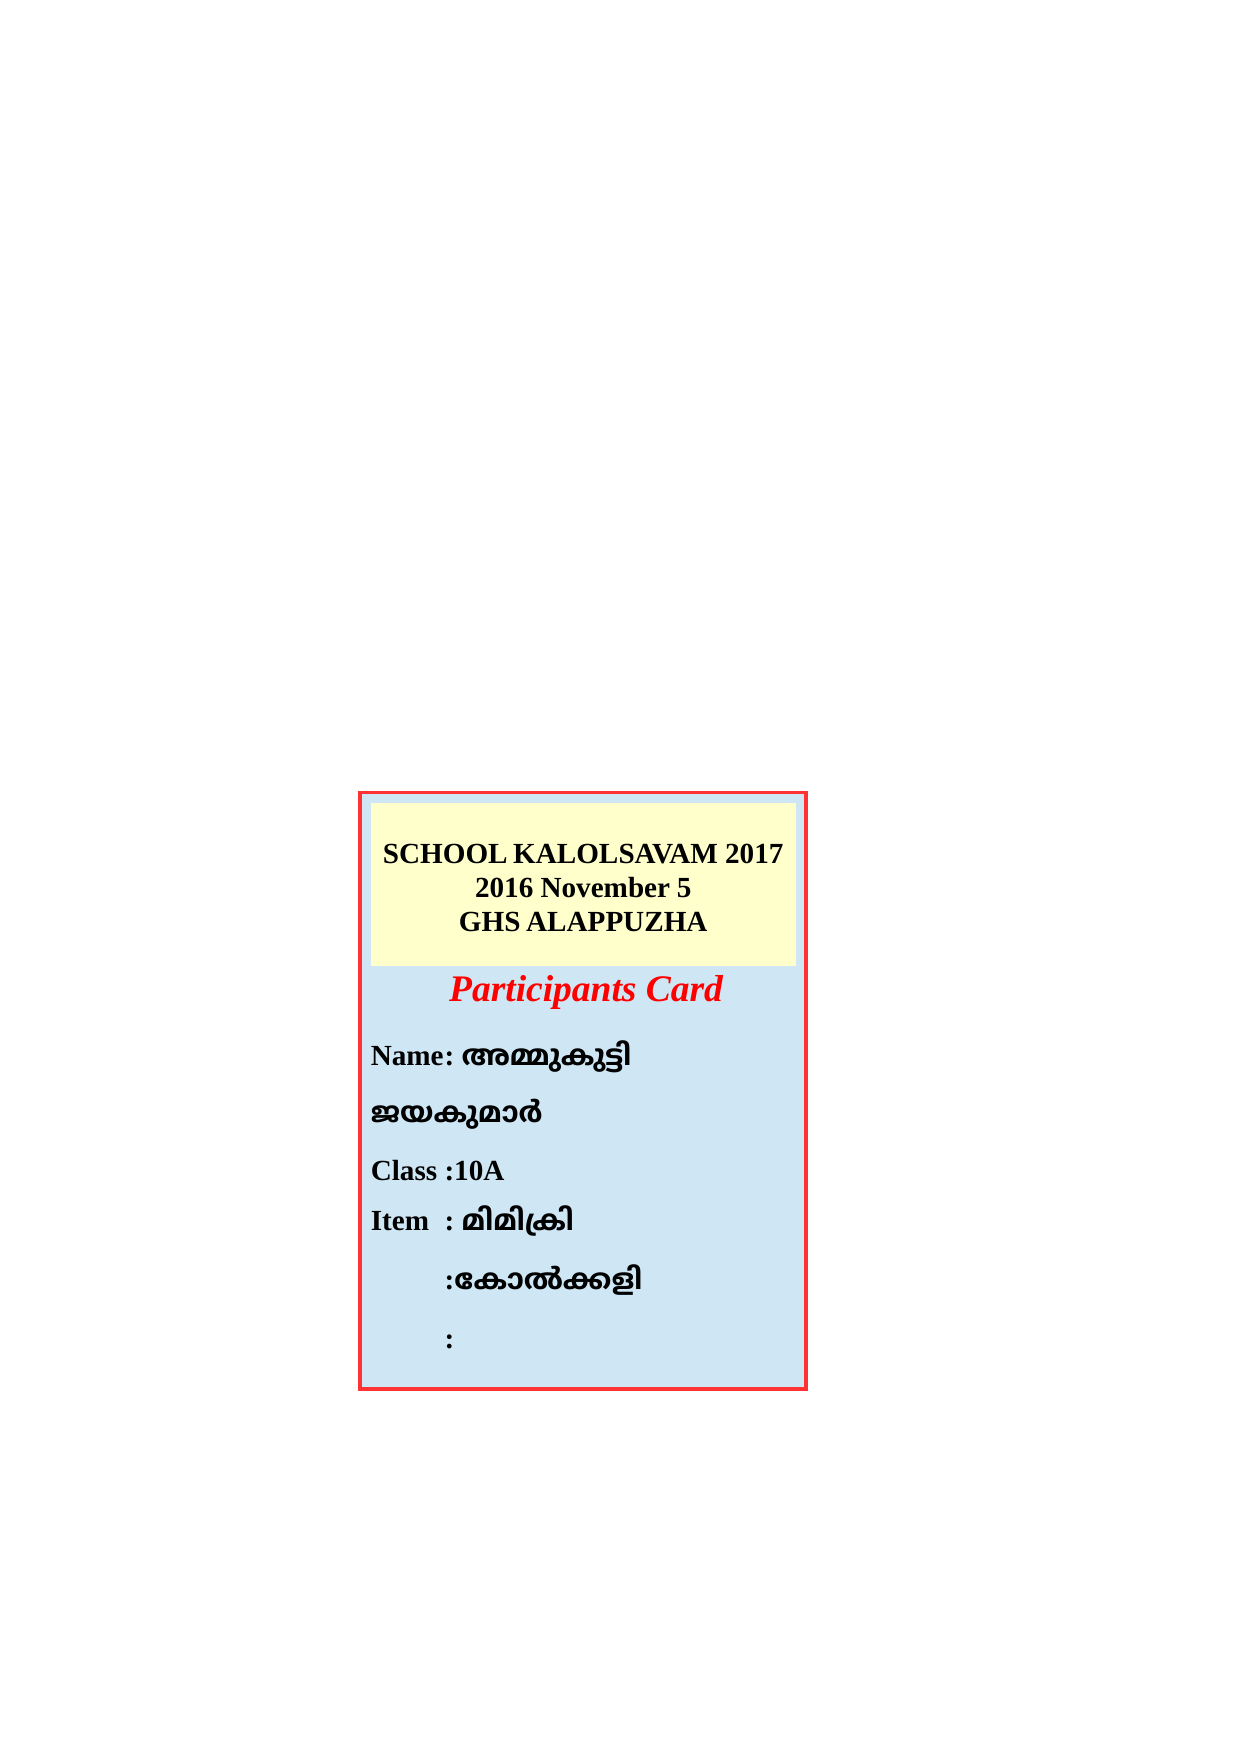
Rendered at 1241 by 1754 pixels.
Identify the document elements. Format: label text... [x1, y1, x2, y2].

text 2016 November 5 [371, 870, 796, 904]
text SCHOOL KALOLSAVAM 2017 [371, 837, 796, 870]
text GHS ALAPPUZHA [371, 904, 796, 937]
text : [371, 1321, 796, 1354]
text ­ [118, 118, 1122, 147]
text Class :10A [371, 1153, 796, 1186]
text Participants Card [371, 966, 796, 1009]
text Name : അമ്മുകുട്ടി ജയകുമാര്‍ [371, 1038, 796, 1134]
text Item : മിമിക്രി [371, 1203, 796, 1242]
text :കോല്‍ക്കളി [371, 1262, 796, 1301]
